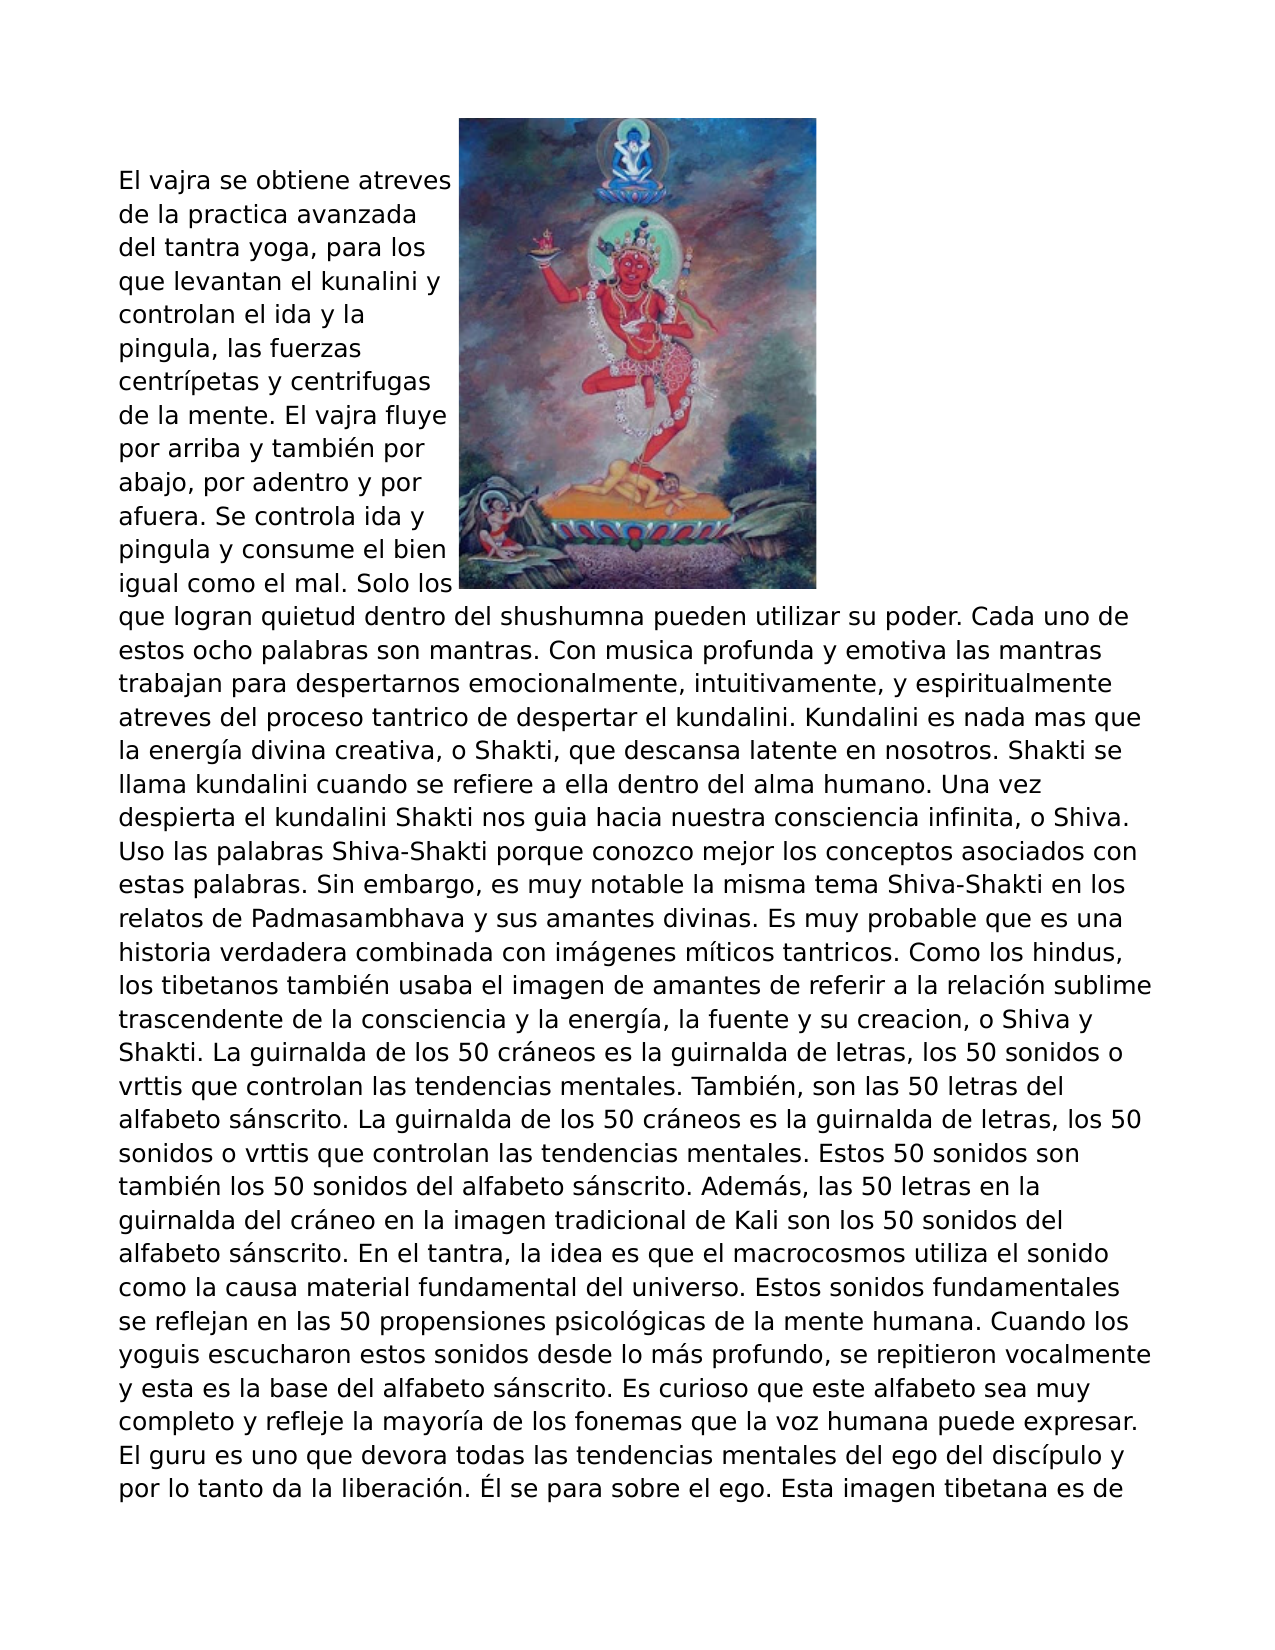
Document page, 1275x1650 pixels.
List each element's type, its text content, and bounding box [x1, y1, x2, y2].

picture [458, 118, 817, 589]
text El vajra se obtiene atreves de la practica avanzada del tantra yoga, para los que levantan el kunalini y controlan el ida y la pingula, las fuerzas centrípetas y centrifugas de la mente. El vajra fluye por arriba y también por abajo, por adentro y por afuera. Se controla ida y pingula y consume el bien igual como el mal. Solo los que logran quietud dentro del shushumna pueden utilizar su poder. Cada uno de estos ocho palabras son mantras. Con musica profunda y emotiva las mantras trabajan para despertarnos emocionalmente, intuitivamente, y espiritualmente atreves del proceso tantrico de despertar el kundalini. Kundalini es nada mas que la energía divina creativa, o Shakti, que descansa latente en nosotros. Shakti se llama kundalini cuando se refiere a ella dentro del alma humano. Una vez despierta el kundalini Shakti nos guia hacia nuestra consciencia infinita, o Shiva. Uso las palabras Shiva-Shakti porque conozco mejor los conceptos asociados con estas palabras. Sin embargo, es muy notable la misma tema Shiva-Shakti en los relatos de Padmasambhava y sus amantes divinas. Es muy probable que es una historia verdadera combinada con imágenes míticos tantricos. Como los hindus, los tibetanos también usaba el imagen de amantes de referir a la relación sublime trascendente de la consciencia y la energía, la fuente y su creacion, o Shiva y Shakti. La guirnalda de los 50 cráneos es la guirnalda de letras, los 50 sonidos o vrttis que controlan las tendencias mentales. También, son las 50 letras del alfabeto sánscrito. La guirnalda de los 50 cráneos es la guirnalda de letras, los 50 sonidos o vrttis que controlan las tendencias mentales. Estos 50 sonidos son también los 50 sonidos del alfabeto sánscrito. Además, las 50 letras en la guirnalda del cráneo en la imagen tradicional de Kali son los 50 sonidos del alfabeto sánscrito. En el tantra, la idea es que el macrocosmos utiliza el sonido como la causa material fundamental del universo. Estos sonidos fundamentales se reflejan en las 50 propensiones psicológicas de la mente humana. Cuando los yoguis escucharon estos sonidos desde lo más profundo, se repitieron vocalmente y esta es la base del alfabeto sánscrito. Es curioso que este alfabeto sea muy completo y refleje la mayoría de los fonemas que la voz humana puede expresar. El guru es uno que devora todas las tendencias mentales del ego del discípulo y por lo tanto da la liberación. Él se para sobre el ego. Esta imagen tibetana es de [118, 166, 1157, 1503]
